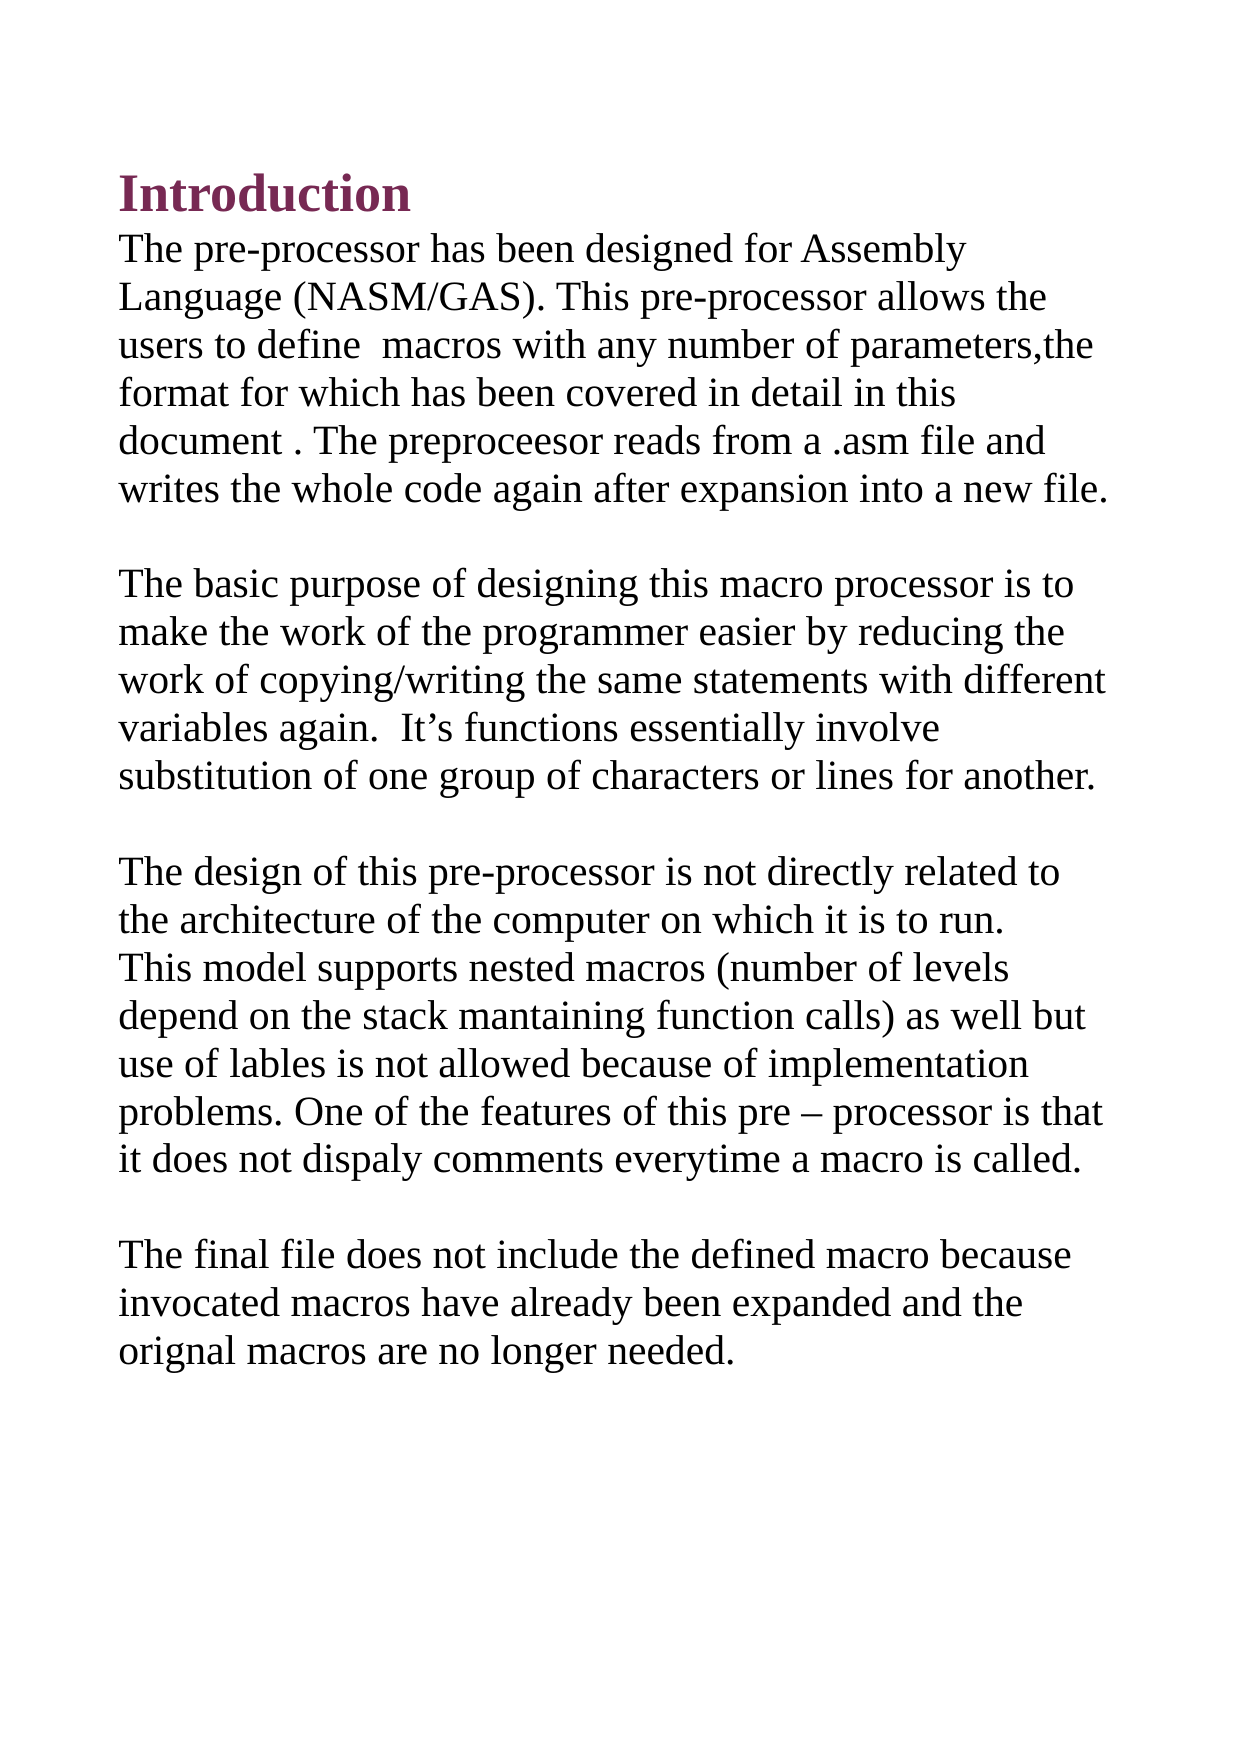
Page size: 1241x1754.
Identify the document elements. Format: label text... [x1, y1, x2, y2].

text Introduction [118, 161, 1122, 223]
text The design of this pre-processor is not directly related to the architecture of the computer on which it is to run. [118, 846, 1122, 942]
text This model supports nested macros (number of levels depend on the stack mantaining function calls) as well but use of lables is not allowed because of implementation problems. One of the features of this pre – processor is that it does not dispaly comments everytime a macro is called. [118, 942, 1122, 1182]
text The final file does not include the defined macro because invocated macros have already been expanded and the orignal macros are no longer needed. [118, 1230, 1122, 1373]
text The pre-processor has been designed for Assembly Language (NASM/GAS). This pre-processor allows the users to define macros with any number of parameters,the format for which has been covered in detail in this document . The preproceesor reads from a .asm file and writes the whole code again after expansion into a new file. [118, 223, 1122, 511]
text The basic purpose of designing this macro processor is to make the work of the programmer easier by reducing the work of copying/writing the same statements with different variables again. It’s functions essentially involve substitution of one group of characters or lines for another. [118, 559, 1122, 798]
